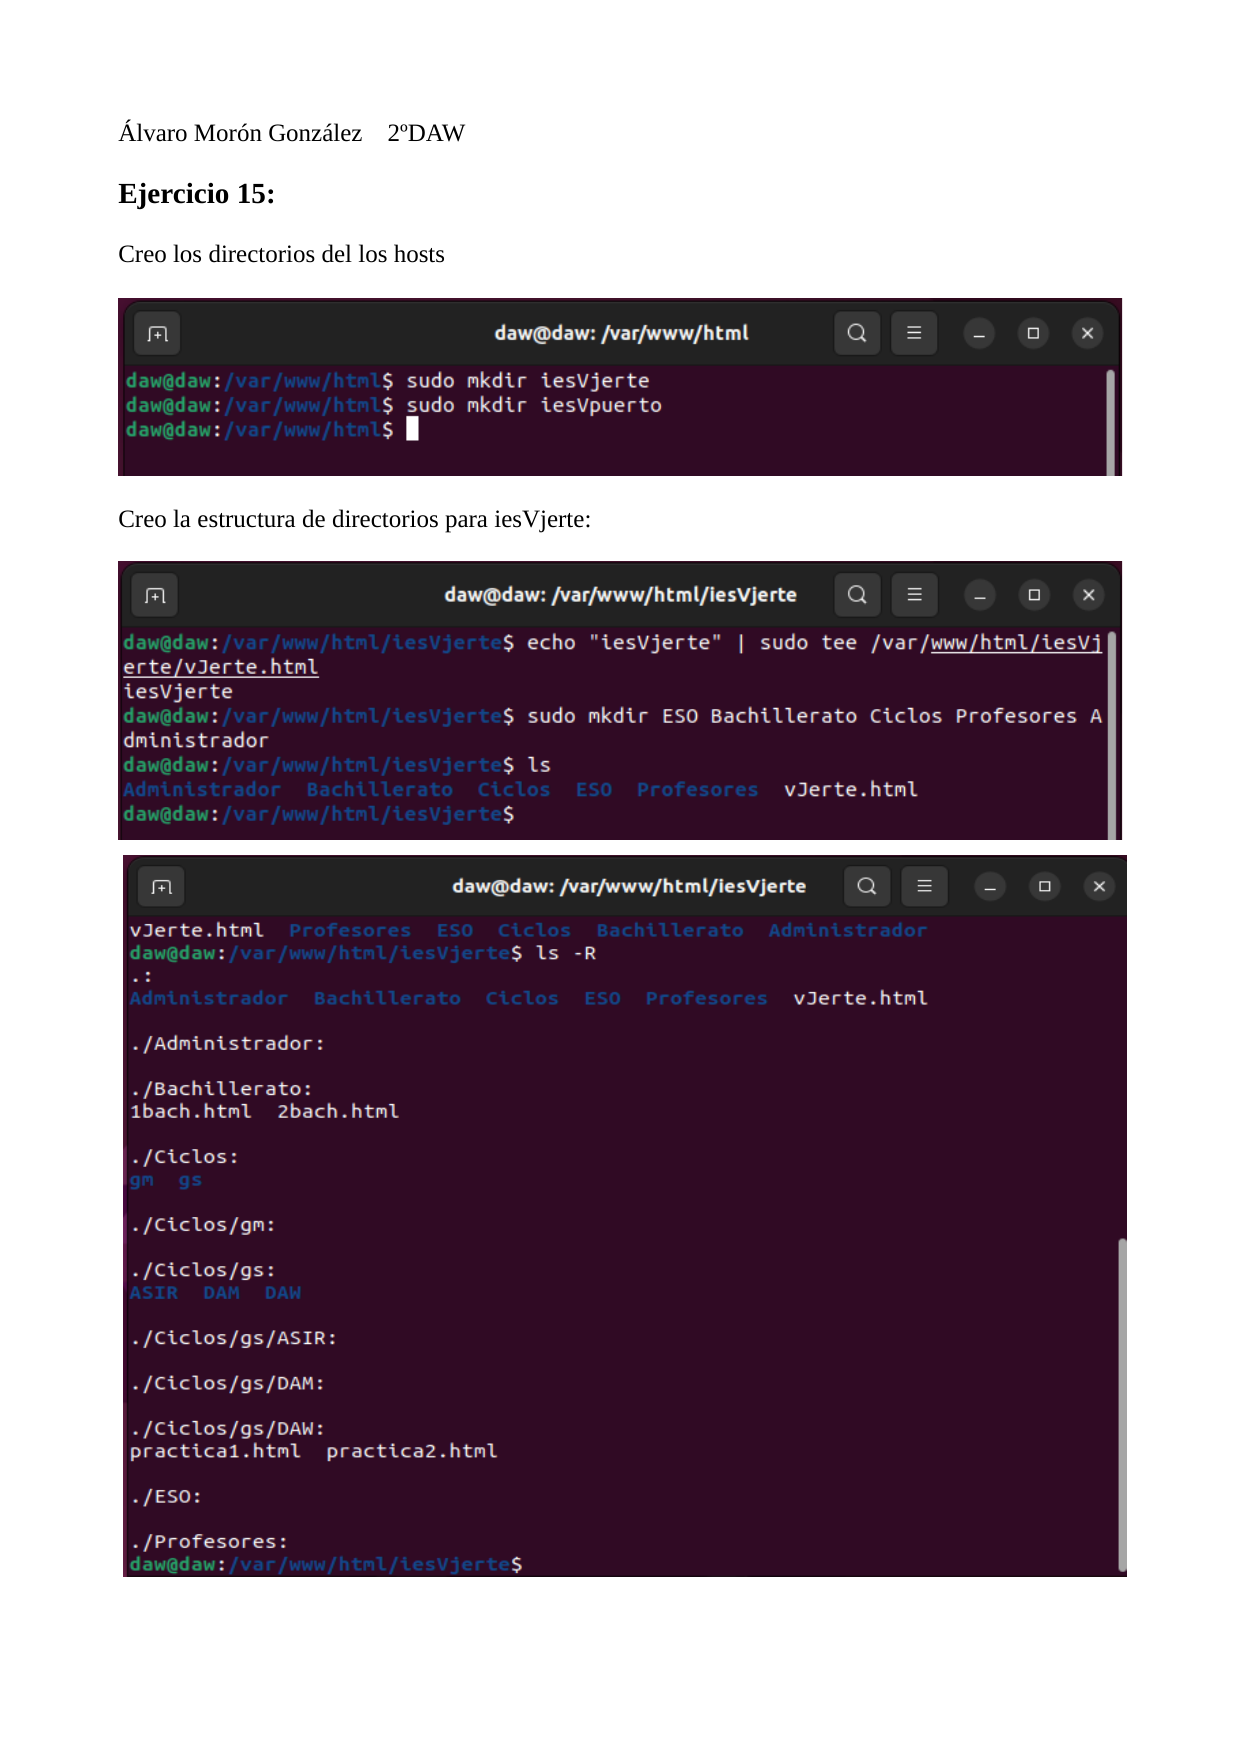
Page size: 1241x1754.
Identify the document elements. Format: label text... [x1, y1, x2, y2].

text Creo los directorios del los hosts [118, 239, 1122, 267]
picture [118, 298, 1123, 476]
text Creo la estructura de directorios para iesVjerte: [118, 504, 1122, 533]
picture [123, 855, 1127, 1577]
picture [118, 561, 1123, 840]
text Ejercicio 15: [118, 176, 1122, 210]
